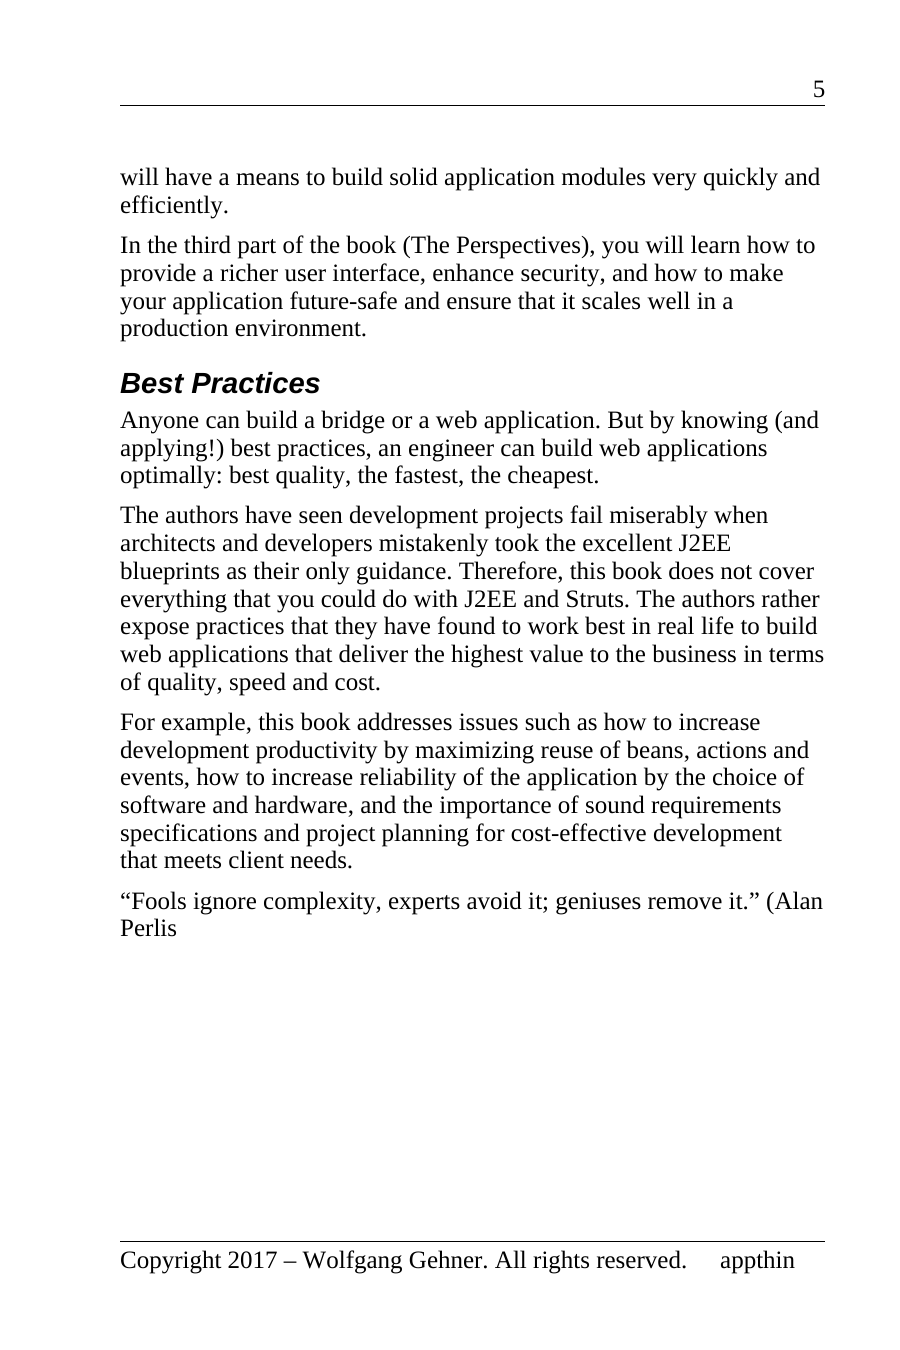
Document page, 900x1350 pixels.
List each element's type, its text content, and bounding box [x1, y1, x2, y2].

text The authors have seen development projects fail miserably when architects and developers mistakenly took the excellent J2EE blueprints as their only guidance. Therefore, this book does not cover everything that you could do with J2EE and Struts. The authors rather expose practices that they have found to work best in real life to build web applications that deliver the highest value to the business in terms of quality, speed and cost. [120, 502, 825, 696]
text will have a means to build solid application modules very quickly and efficiently. [120, 163, 825, 219]
text For example, this book addresses issues such as how to increase development productivity by maximizing reuse of beans, actions and events, how to increase reliability of the application by the choice of software and hardware, and the importance of sound requirements specifications and project planning for cost-effective development that meets client needs. [120, 708, 825, 874]
subtitle Best Practices [120, 367, 825, 400]
text “Fools ignore complexity, experts avoid it; geniuses remove it.” (Alan Perlis [120, 887, 825, 942]
text Anyone can build a bridge or a web application. But by knowing (and applying!) best practices, an engineer can build web applications optimally: best quality, the fastest, the cheapest. [120, 406, 825, 489]
text In the third part of the book (The Perspectives), you will learn how to provide a richer user interface, enhance security, and how to make your application future-safe and ensure that it scales well in a production environment. [120, 231, 825, 342]
